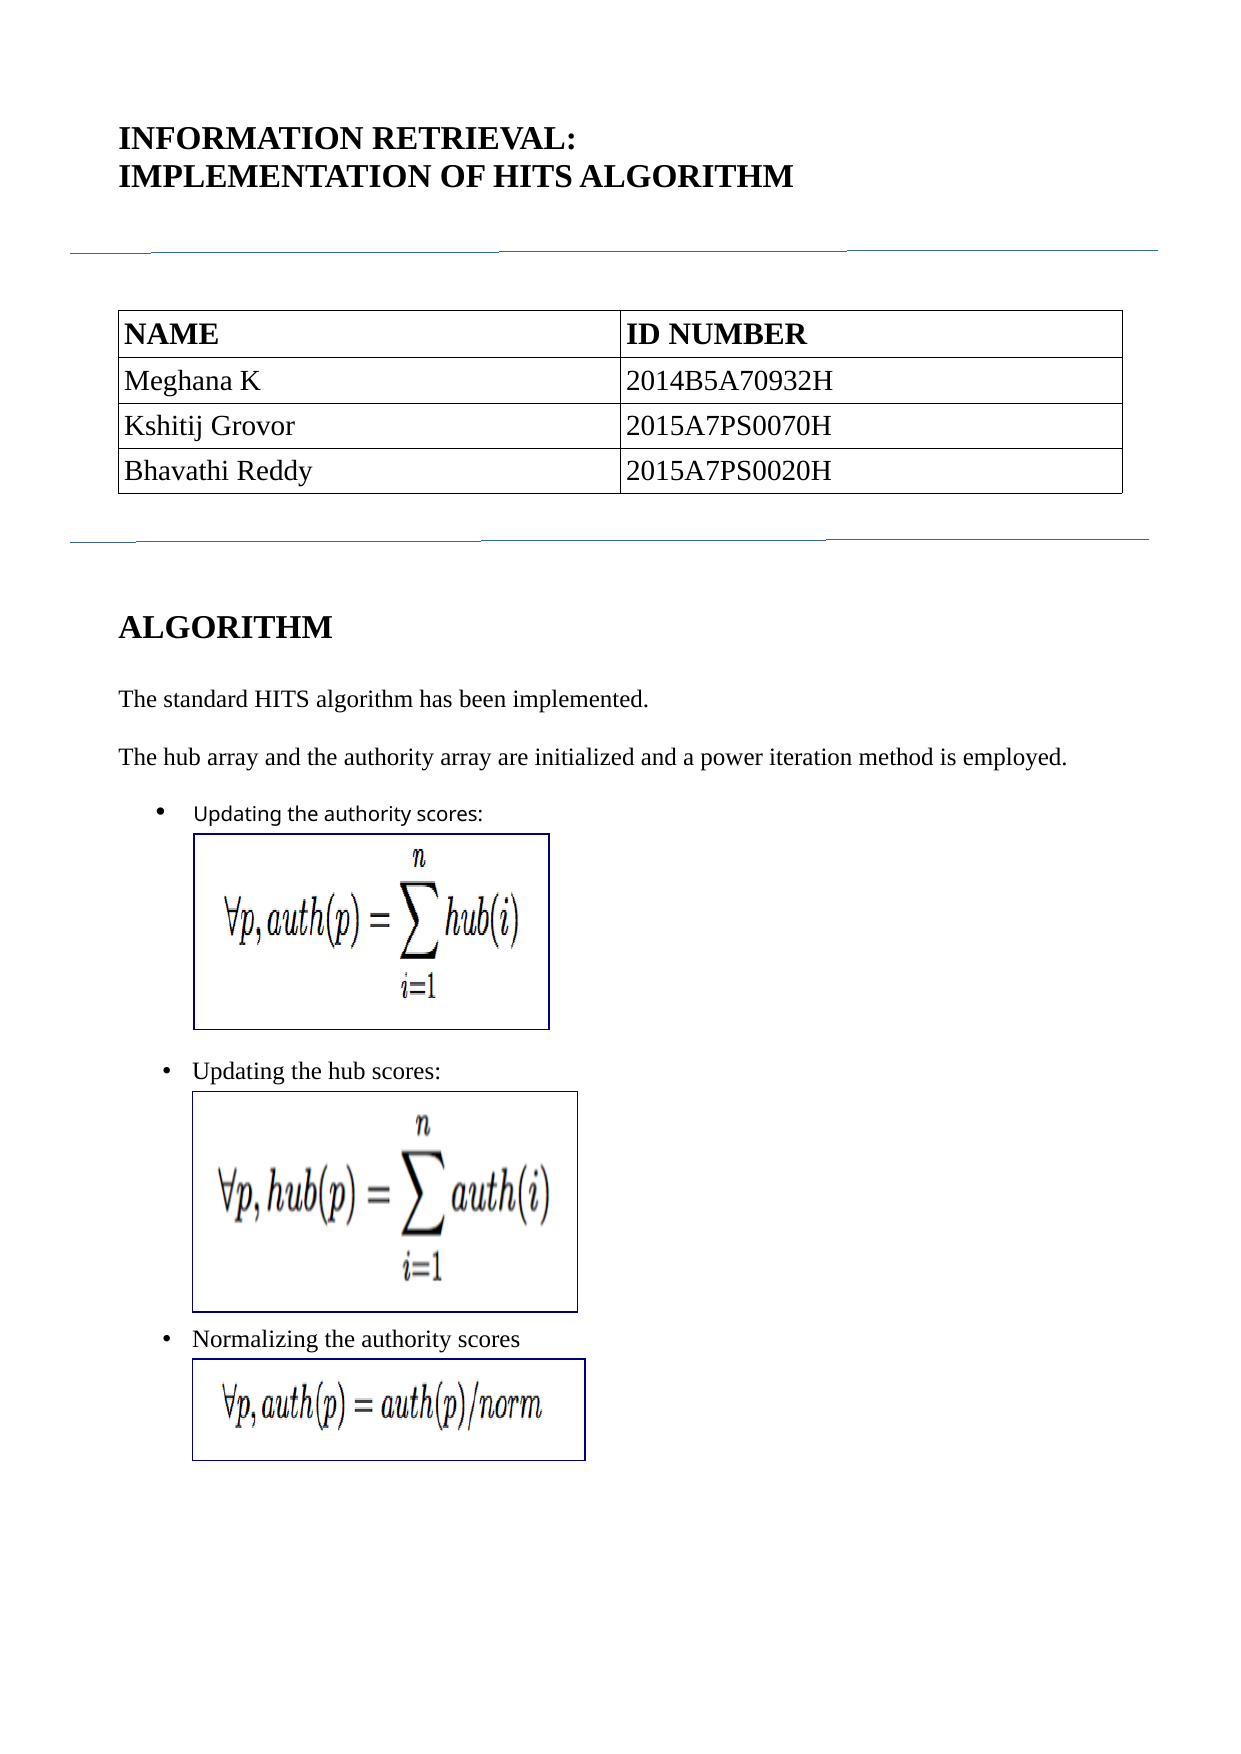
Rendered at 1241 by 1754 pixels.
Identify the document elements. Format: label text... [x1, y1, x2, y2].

table_header ID NUMBER [621, 311, 1122, 357]
text IMPLEMENTATION OF HITS ALGORITHM [118, 156, 1122, 195]
text The standard HITS algorithm has been implemented. [118, 684, 1122, 713]
table_cell 2015A7PS0020H [621, 449, 1122, 493]
table_cell Kshitij Grovor [119, 404, 620, 447]
list Normalizing the authority scores [162, 1324, 1122, 1467]
list Updating the hub scores: [162, 1056, 1122, 1318]
picture [195, 835, 548, 1029]
list Updating the authority scores: [156, 799, 1122, 1036]
text ALGORITHM [118, 608, 1122, 646]
text The hub array and the authority array are initialized and a power iteration method is employed. [118, 742, 1122, 771]
table_cell Meghana K [119, 358, 620, 402]
picture [193, 1092, 577, 1311]
table_cell Bhavathi Reddy [119, 449, 620, 493]
table_cell 2015A7PS0070H [621, 404, 1122, 447]
picture [193, 1360, 584, 1460]
table_header NAME [119, 311, 620, 357]
text INFORMATION RETRIEVAL: [118, 118, 1122, 156]
table_cell 2014B5A70932H [621, 358, 1122, 402]
